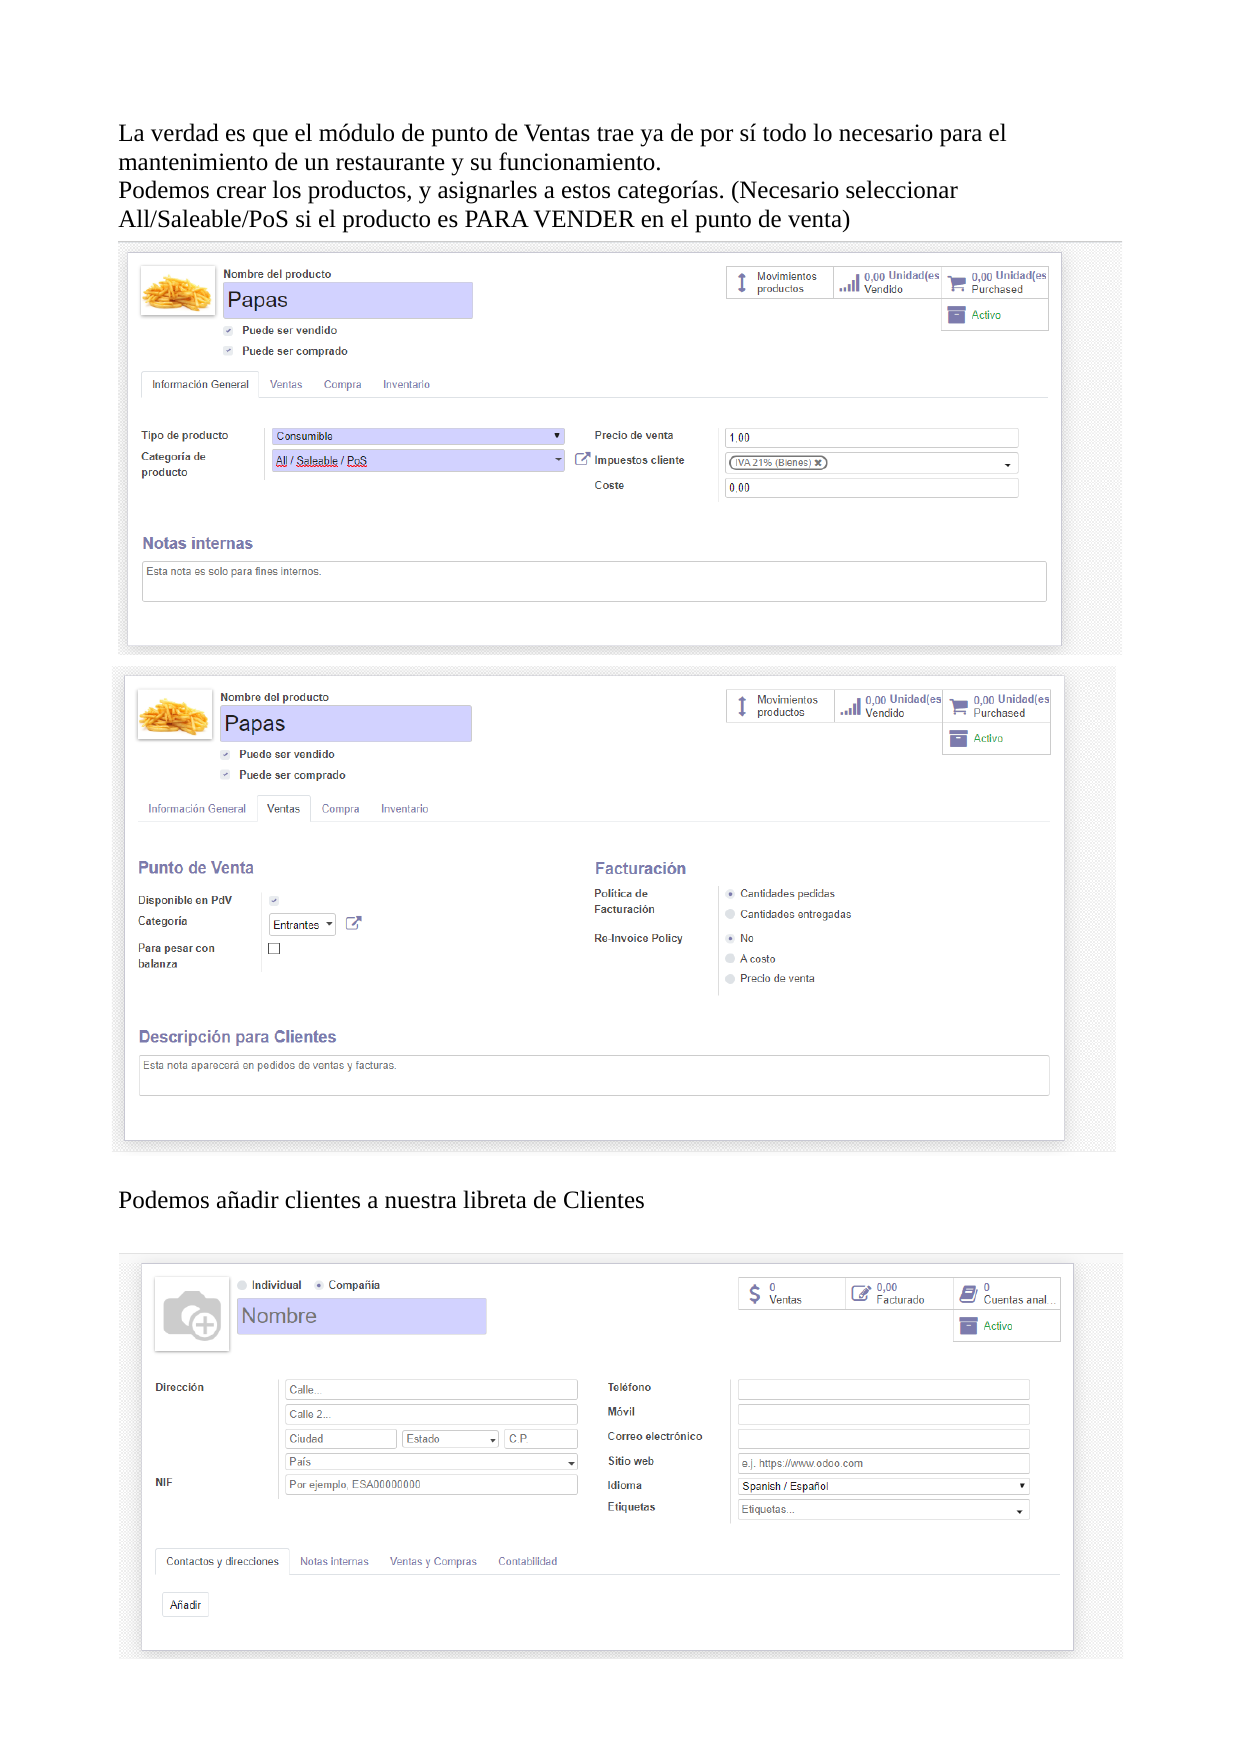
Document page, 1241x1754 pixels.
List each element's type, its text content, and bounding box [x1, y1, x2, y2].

text Podemos crear los productos, y asignarles a estos categorías. (Necesario seleccionar All/Saleable/PoS si el producto es PARA VENDER en el punto de venta) [118, 176, 1122, 233]
text La verdad es que el módulo de punto de Ventas trae ya de por sí todo lo necesario para el mantenimiento de un restaurante y su funcionamiento. [118, 118, 1122, 176]
text Podemos añadir clientes a nuestra libreta de Clientes [118, 1185, 1122, 1213]
picture [111, 666, 1116, 1156]
picture [118, 233, 1123, 655]
picture [119, 1231, 1124, 1659]
